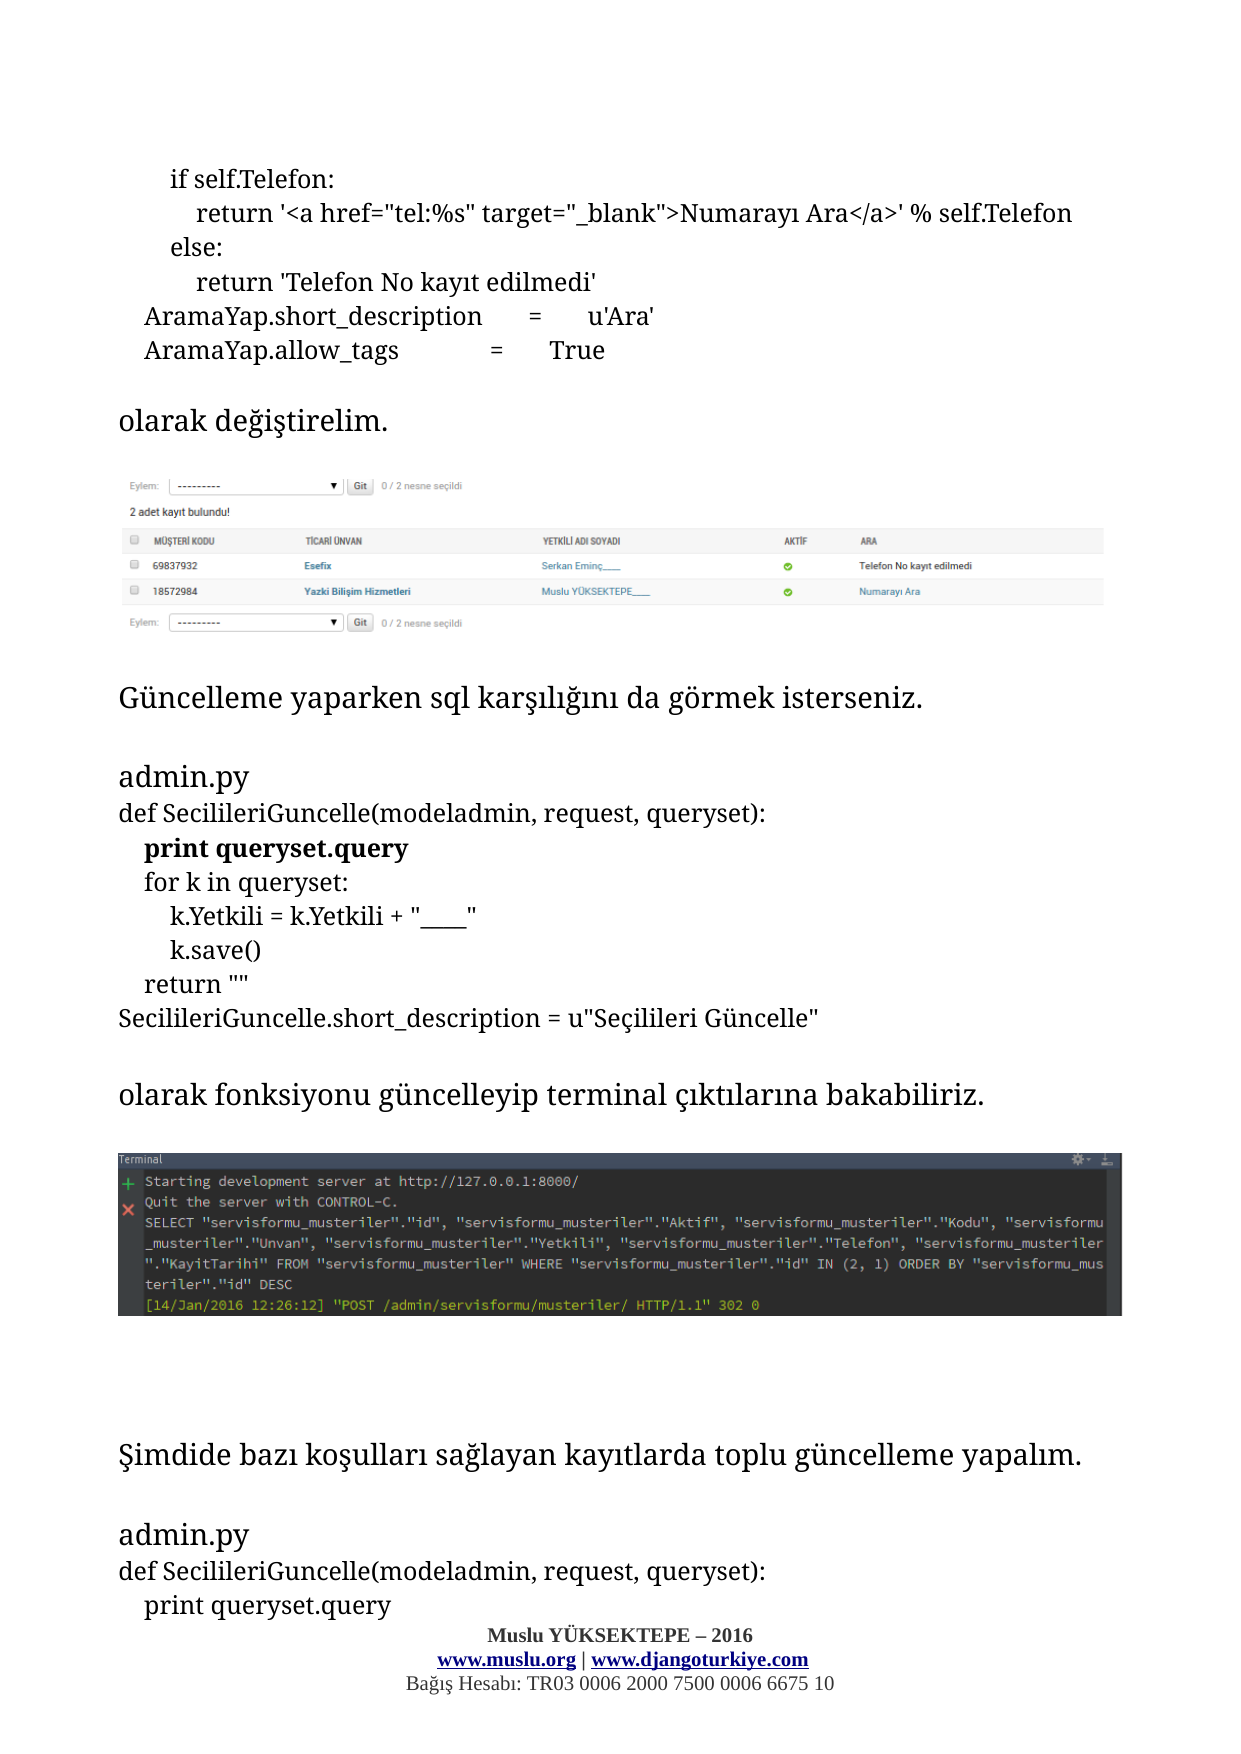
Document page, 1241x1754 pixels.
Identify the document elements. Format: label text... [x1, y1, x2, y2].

text return 'Telefon No kayıt edilmedi' [118, 264, 1122, 298]
picture [118, 479, 1123, 638]
text admin.py [118, 756, 1122, 796]
text for k in queryset: [118, 864, 1122, 898]
text return '<a href="tel:%s" target="_blank">Numarayı Ara</a>' % self.Telefon [118, 196, 1122, 230]
text admin.py [118, 1514, 1122, 1553]
text def SecilileriGuncelle(modeladmin, request, queryset): [118, 796, 1122, 830]
text Güncelleme yaparken sql karşılığını da görmek isterseniz. [118, 677, 1122, 717]
text olarak fonksiyonu güncelleyip terminal çıktılarına bakabiliriz. [118, 1074, 1122, 1114]
text if self.Telefon: [118, 162, 1122, 196]
text print queryset.query [118, 830, 1122, 864]
picture [118, 1153, 1123, 1316]
text Şimdide bazı koşulları sağlayan kayıtlarda toplu güncelleme yapalım. [118, 1434, 1122, 1474]
text k.Yetkili = k.Yetkili + "____" [118, 898, 1122, 932]
text AramaYap.short_description = u'Ara' [118, 298, 1122, 332]
text k.save() [118, 932, 1122, 966]
text else: [118, 230, 1122, 264]
text def SecilileriGuncelle(modeladmin, request, queryset): [118, 1553, 1122, 1587]
text AramaYap.allow_tags = True [118, 332, 1122, 366]
text SecilileriGuncelle.short_description = u"Seçilileri Güncelle" [118, 1001, 1122, 1034]
text olarak değiştirelim. [118, 400, 1122, 440]
text return "" [118, 966, 1122, 1001]
text print queryset.query [118, 1587, 1122, 1622]
